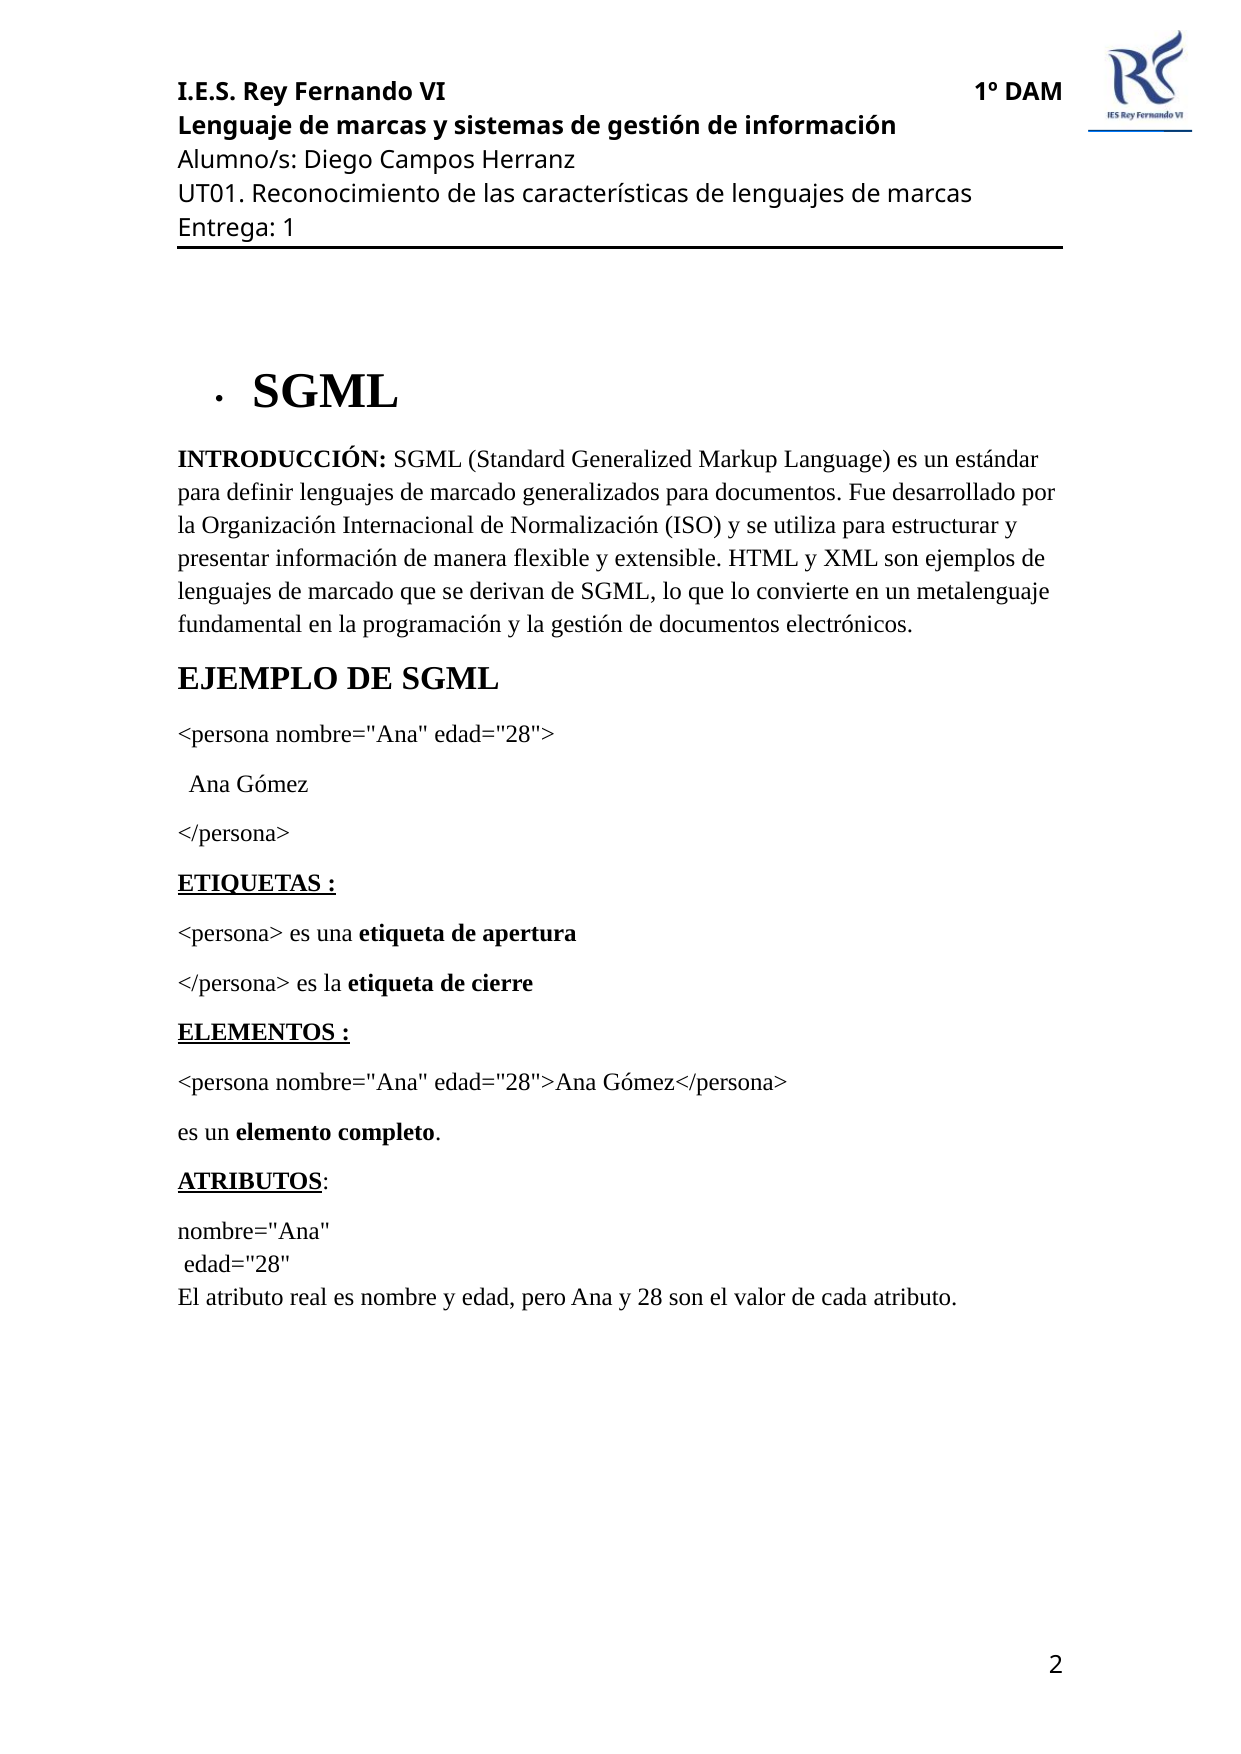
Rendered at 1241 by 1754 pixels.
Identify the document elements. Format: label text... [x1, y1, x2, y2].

text <persona nombre="Ana" edad="28"> [177, 719, 1063, 748]
picture [1084, 30, 1193, 132]
text ETIQUETAS : [177, 868, 1063, 897]
text EJEMPLO DE SGML [177, 658, 1063, 697]
text ATRIBUTOS: [177, 1166, 1063, 1195]
text <persona nombre="Ana" edad="28">Ana Gómez</persona> [177, 1067, 1063, 1096]
list SGML [215, 361, 1063, 418]
text </persona> [177, 818, 1063, 847]
text INTRODUCCIÓN: SGML (Standard Generalized Markup Language) es un estándar para definir lenguajes de marcado generalizados para documentos. Fue desarrollado por la Organización Internacional de Normalización (ISO) y se utiliza para estructurar y presentar información de manera flexible y extensible. HTML y XML son ejemplos de lenguajes de marcado que se derivan de SGML, lo que lo convierte en un metalenguaje fundamental en la programación y la gestión de documentos electrónicos. [177, 444, 1063, 637]
text </persona> es la etiqueta de cierre [177, 968, 1063, 996]
text Ana Gómez [177, 769, 1063, 798]
text es un elemento completo. [177, 1117, 1063, 1145]
text ELEMENTOS : [177, 1017, 1063, 1046]
text <persona> es una etiqueta de apertura [177, 918, 1063, 947]
text nombre="Ana" edad="28" El atributo real es nombre y edad, pero Ana y 28 son el valor de cada atributo. [177, 1216, 1063, 1311]
